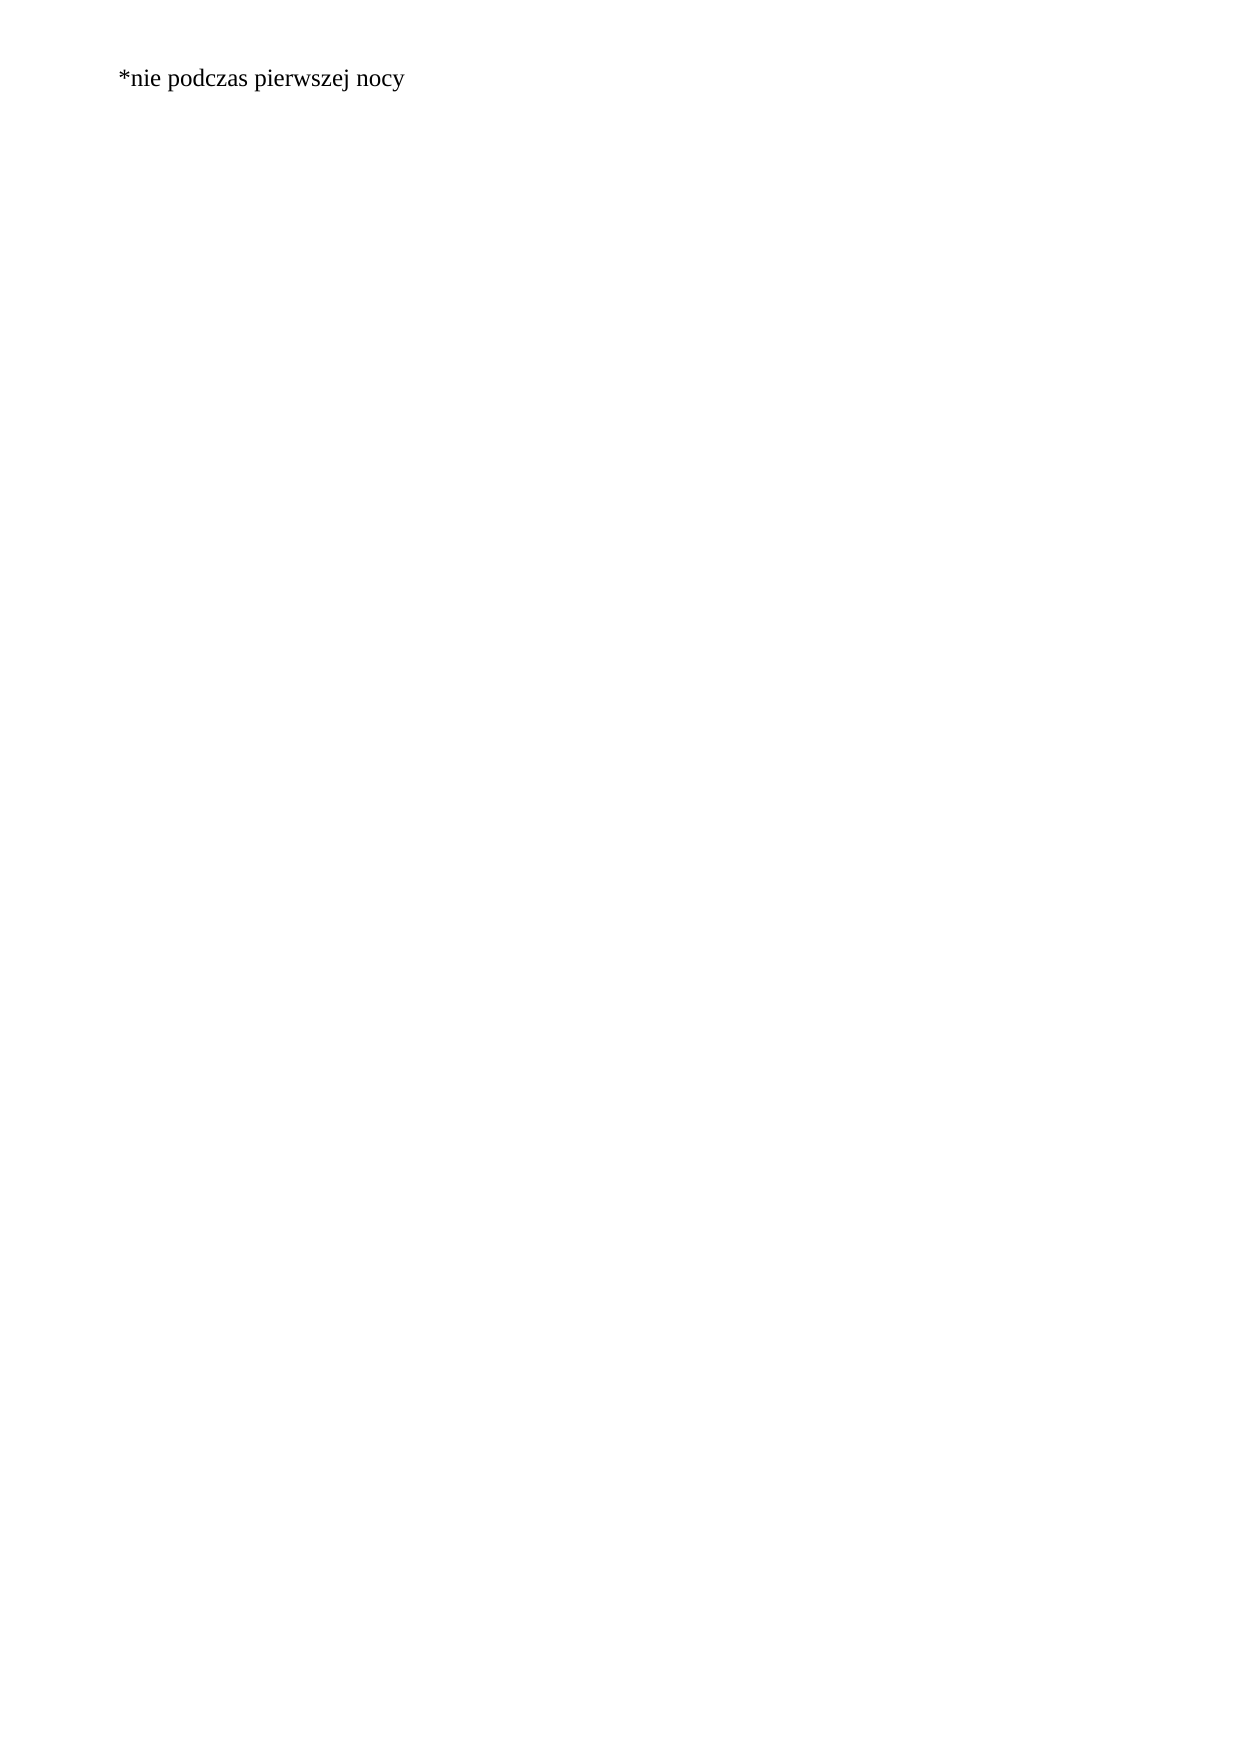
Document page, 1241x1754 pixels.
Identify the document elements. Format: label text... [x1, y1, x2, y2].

text *nie podczas pierwszej nocy [118, 35, 1122, 92]
